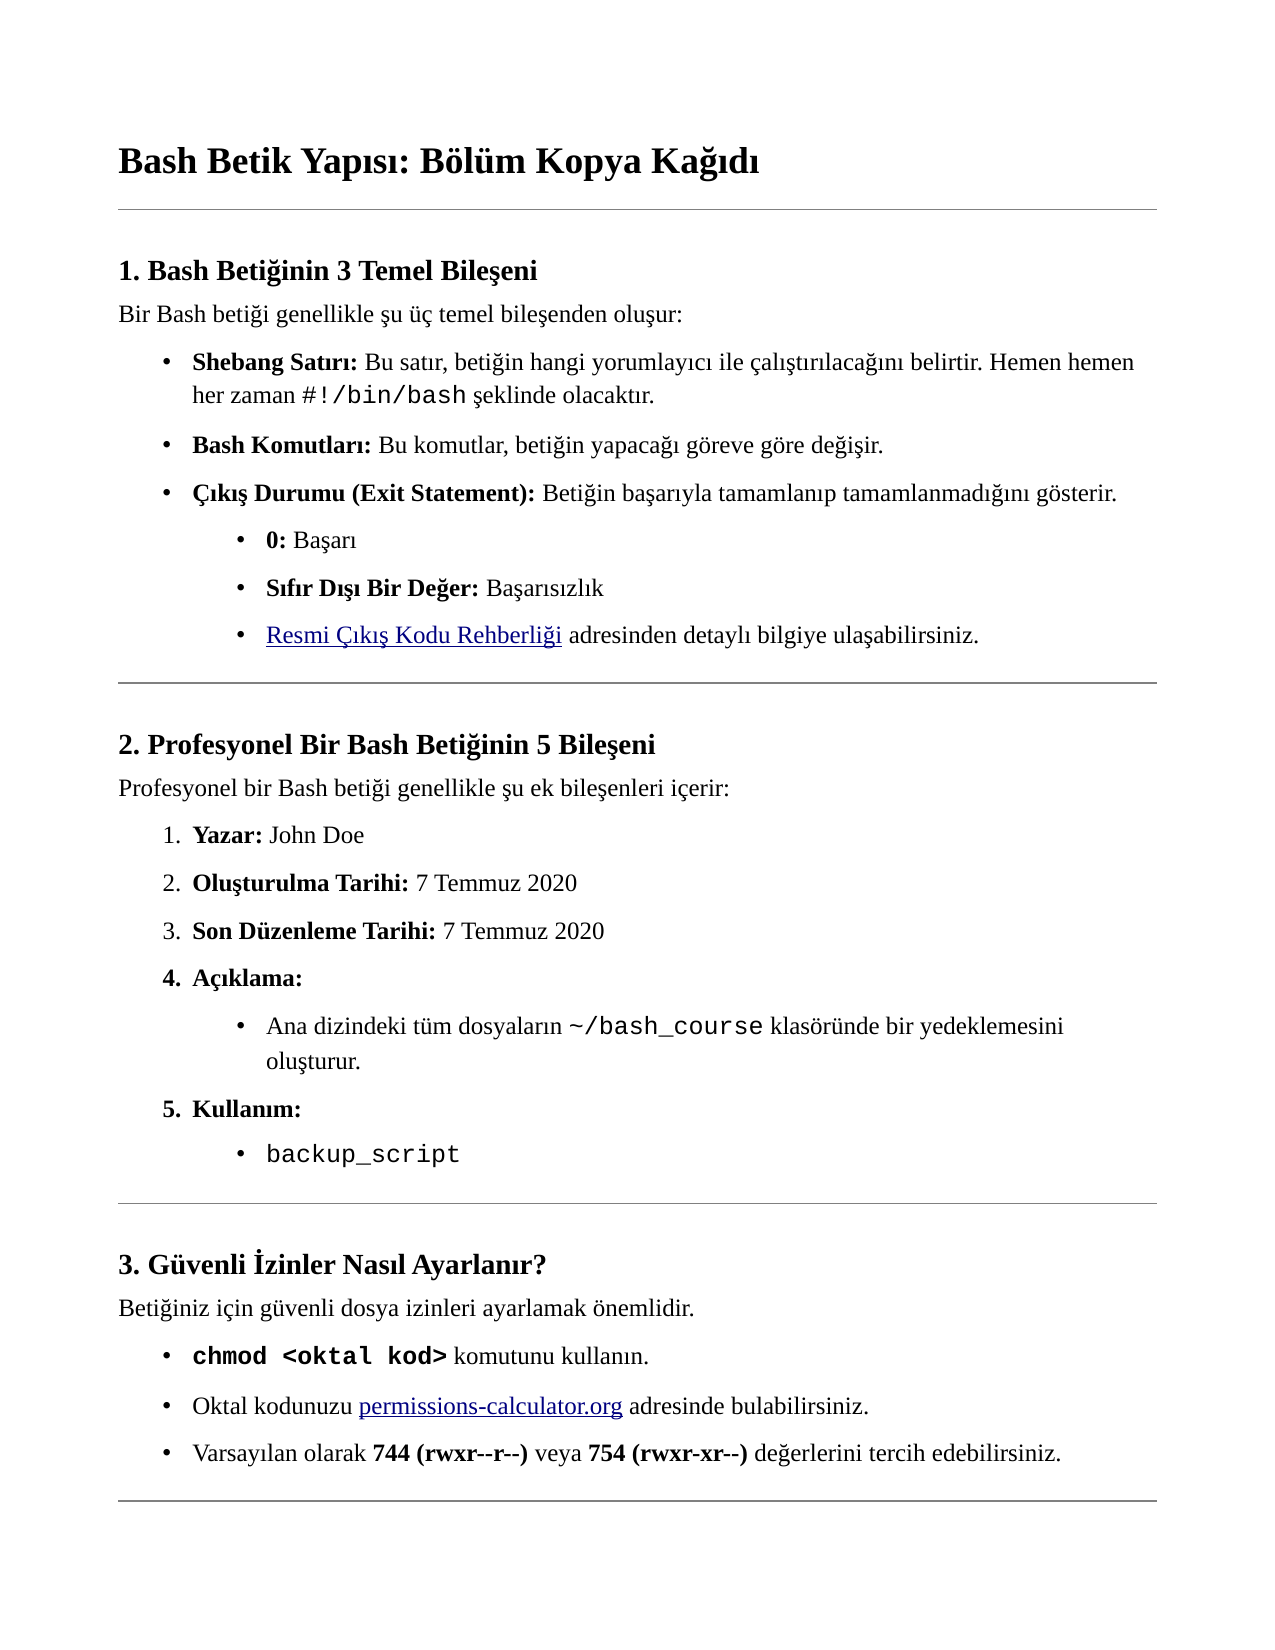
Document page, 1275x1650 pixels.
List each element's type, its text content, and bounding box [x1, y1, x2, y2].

text Bir Bash betiği genellikle şu üç temel bileşenden oluşur: [118, 299, 1157, 328]
list Bash Komutları: Bu komutlar, betiğin yapacağı göreve göre değişir. [162, 430, 1157, 459]
list Oktal kodunuzu permissions-calculator.org adresinde bulabilirsiniz. [162, 1391, 1157, 1420]
text Betiğiniz için güvenli dosya izinleri ayarlamak önemlidir. [118, 1293, 1157, 1322]
subtitle 1. Bash Betiğinin 3 Temel Bileşeni [118, 253, 1157, 287]
list Kullanım: [162, 1094, 1157, 1122]
list Yazar: John Doe [162, 821, 1157, 849]
list Resmi Çıkış Kodu Rehberliği adresinden detaylı bilgiye ulaşabilirsiniz. [236, 621, 1157, 649]
list Sıfır Dışı Bir Değer: Başarısızlık [236, 573, 1157, 602]
subtitle Bash Betik Yapısı: Bölüm Kopya Kağıdı [118, 139, 1157, 182]
list Oluşturulma Tarihi: 7 Temmuz 2020 [162, 868, 1157, 897]
list backup_script [236, 1141, 1157, 1170]
list 0: Başarı [236, 525, 1157, 554]
list Ana dizindeki tüm dosyaların ~/bash_course klasöründe bir yedeklemesini oluşturur. [236, 1011, 1157, 1075]
subtitle 2. Profesyonel Bir Bash Betiğinin 5 Bileşeni [118, 727, 1157, 761]
list Varsayılan olarak 744 (rwxr--r--) veya 754 (rwxr-xr--) değerlerini tercih edebilirsiniz. [162, 1438, 1157, 1467]
list Son Düzenleme Tarihi: 7 Temmuz 2020 [162, 916, 1157, 944]
list Açıklama: [162, 963, 1157, 992]
list Çıkış Durumu (Exit Statement): Betiğin başarıyla tamamlanıp tamamlanmadığını gösterir. [162, 478, 1157, 506]
text Profesyonel bir Bash betiği genellikle şu ek bileşenleri içerir: [118, 773, 1157, 802]
list Shebang Satırı: Bu satır, betiğin hangi yorumlayıcı ile çalıştırılacağını belirtir. Hemen hemen her zaman #!/bin/bash şeklinde olacaktır. [162, 347, 1157, 411]
list chmod <oktal kod> komutunu kullanın. [162, 1341, 1157, 1372]
subtitle 3. Güvenli İzinler Nasıl Ayarlanır? [118, 1247, 1157, 1281]
